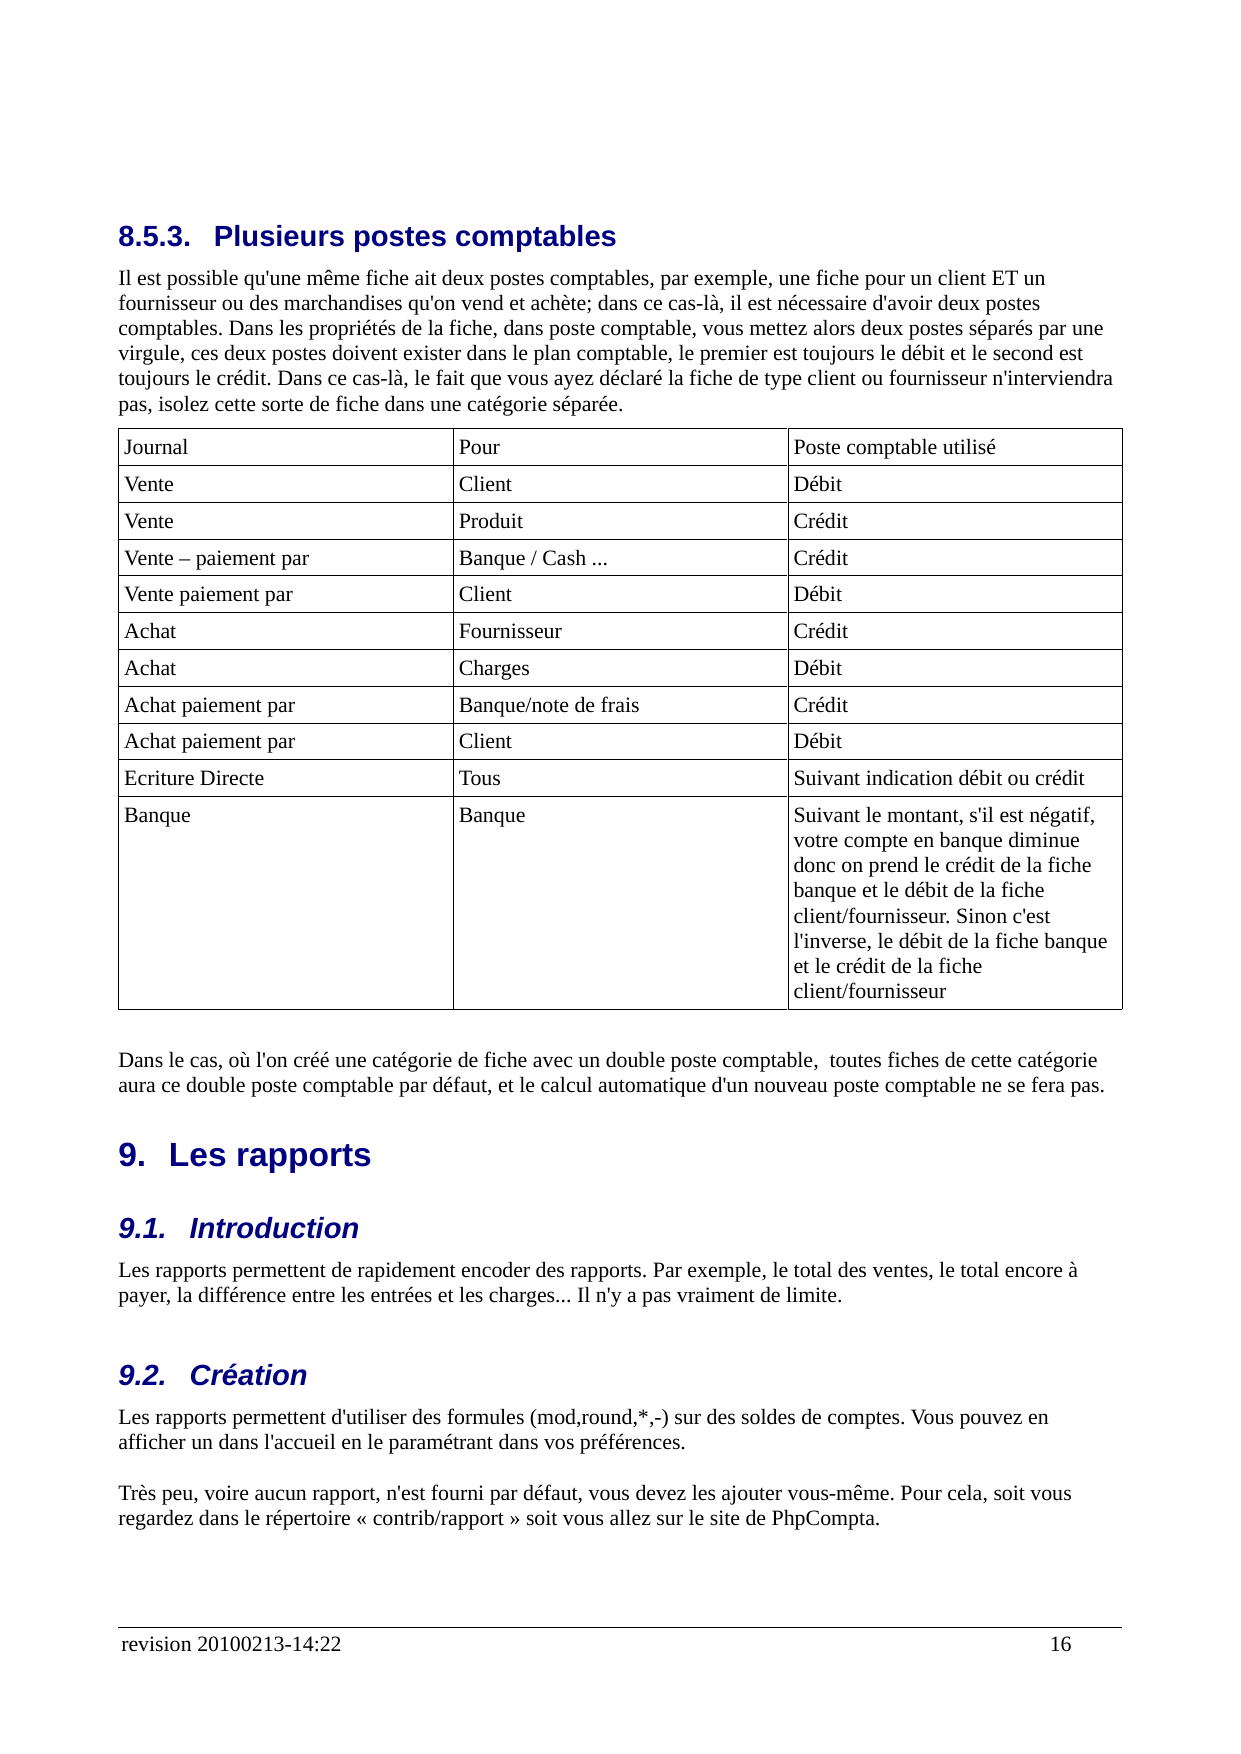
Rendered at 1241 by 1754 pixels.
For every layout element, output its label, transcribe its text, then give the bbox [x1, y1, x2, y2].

table_cell Ecriture Directe [119, 760, 453, 796]
table_cell Vente – paiement par [119, 540, 453, 575]
table_cell Débit [789, 650, 1122, 686]
table_cell Produit [454, 503, 787, 539]
table_cell Banque / Cash ... [454, 540, 787, 575]
table_header Journal [119, 429, 453, 465]
table_cell Achat paiement par [119, 687, 453, 723]
table_cell Client [454, 724, 787, 759]
text Les rapports permettent de rapidement encoder des rapports. Par exemple, le total des ventes, le total encore à payer, la différence entre les entrées et les charges... Il n'y a pas vraiment de limite. [118, 1257, 1122, 1308]
table_cell Crédit [789, 540, 1122, 575]
text Les rapports permettent d'utiliser des formules (mod,round,*,-) sur des soldes de comptes. Vous pouvez en afficher un dans l'accueil en le paramétrant dans vos préférences. [118, 1404, 1122, 1454]
table_cell Fournisseur [454, 613, 787, 649]
table_cell Banque [454, 797, 787, 1009]
table_cell Débit [789, 576, 1122, 612]
subtitle Plusieurs postes comptables [118, 218, 1122, 252]
table_cell Charges [454, 650, 787, 686]
table_cell Vente [119, 503, 453, 539]
subtitle Les rapports [118, 1135, 1122, 1174]
table_cell Crédit [789, 503, 1122, 539]
table_cell Crédit [789, 613, 1122, 649]
table_cell Tous [454, 760, 787, 796]
table_cell Crédit [789, 687, 1122, 723]
table_header Poste comptable utilisé [789, 429, 1122, 465]
table_header Pour [454, 429, 787, 465]
table_cell Débit [789, 466, 1122, 502]
text Dans le cas, où l'on créé une catégorie de fiche avec un double poste comptable, toutes fiches de cette catégorie aura ce double poste comptable par défaut, et le calcul automatique d'un nouveau poste comptable ne se fera pas. [118, 1047, 1122, 1097]
subtitle Création [118, 1358, 1122, 1391]
text Très peu, voire aucun rapport, n'est fourni par défaut, vous devez les ajouter vous-même. Pour cela, soit vous regardez dans le répertoire « contrib/rapport » soit vous allez sur le site de PhpCompta. [118, 1479, 1122, 1530]
table_cell Vente [119, 466, 453, 502]
subtitle Introduction [118, 1211, 1122, 1245]
table_cell Vente paiement par [119, 576, 453, 612]
table_cell Client [454, 466, 787, 502]
table_cell Achat paiement par [119, 724, 453, 759]
table_cell Suivant indication débit ou crédit [789, 760, 1122, 796]
text Il est possible qu'une même fiche ait deux postes comptables, par exemple, une fiche pour un client ET un fournisseur ou des marchandises qu'on vend et achète; dans ce cas-là, il est nécessaire d'avoir deux postes comptables. Dans les propriétés de la fiche, dans poste comptable, vous mettez alors deux postes séparés par une virgule, ces deux postes doivent exister dans le plan comptable, le premier est toujours le débit et le second est toujours le crédit. Dans ce cas-là, le fait que vous ayez déclaré la fiche de type client ou fournisseur n'interviendra pas, isolez cette sorte de fiche dans une catégorie séparée. [118, 264, 1122, 416]
table_cell Achat [119, 613, 453, 649]
table_cell Suivant le montant, s'il est négatif, votre compte en banque diminue donc on prend le crédit de la fiche banque et le débit de la fiche client/fournisseur. Sinon c'est l'inverse, le débit de la fiche banque et le crédit de la fiche client/fournisseur [789, 797, 1122, 1009]
table_cell Débit [789, 724, 1122, 759]
table_cell Banque [119, 797, 453, 1009]
table_cell Banque/note de frais [454, 687, 787, 723]
table_cell Achat [119, 650, 453, 686]
table_cell Client [454, 576, 787, 612]
